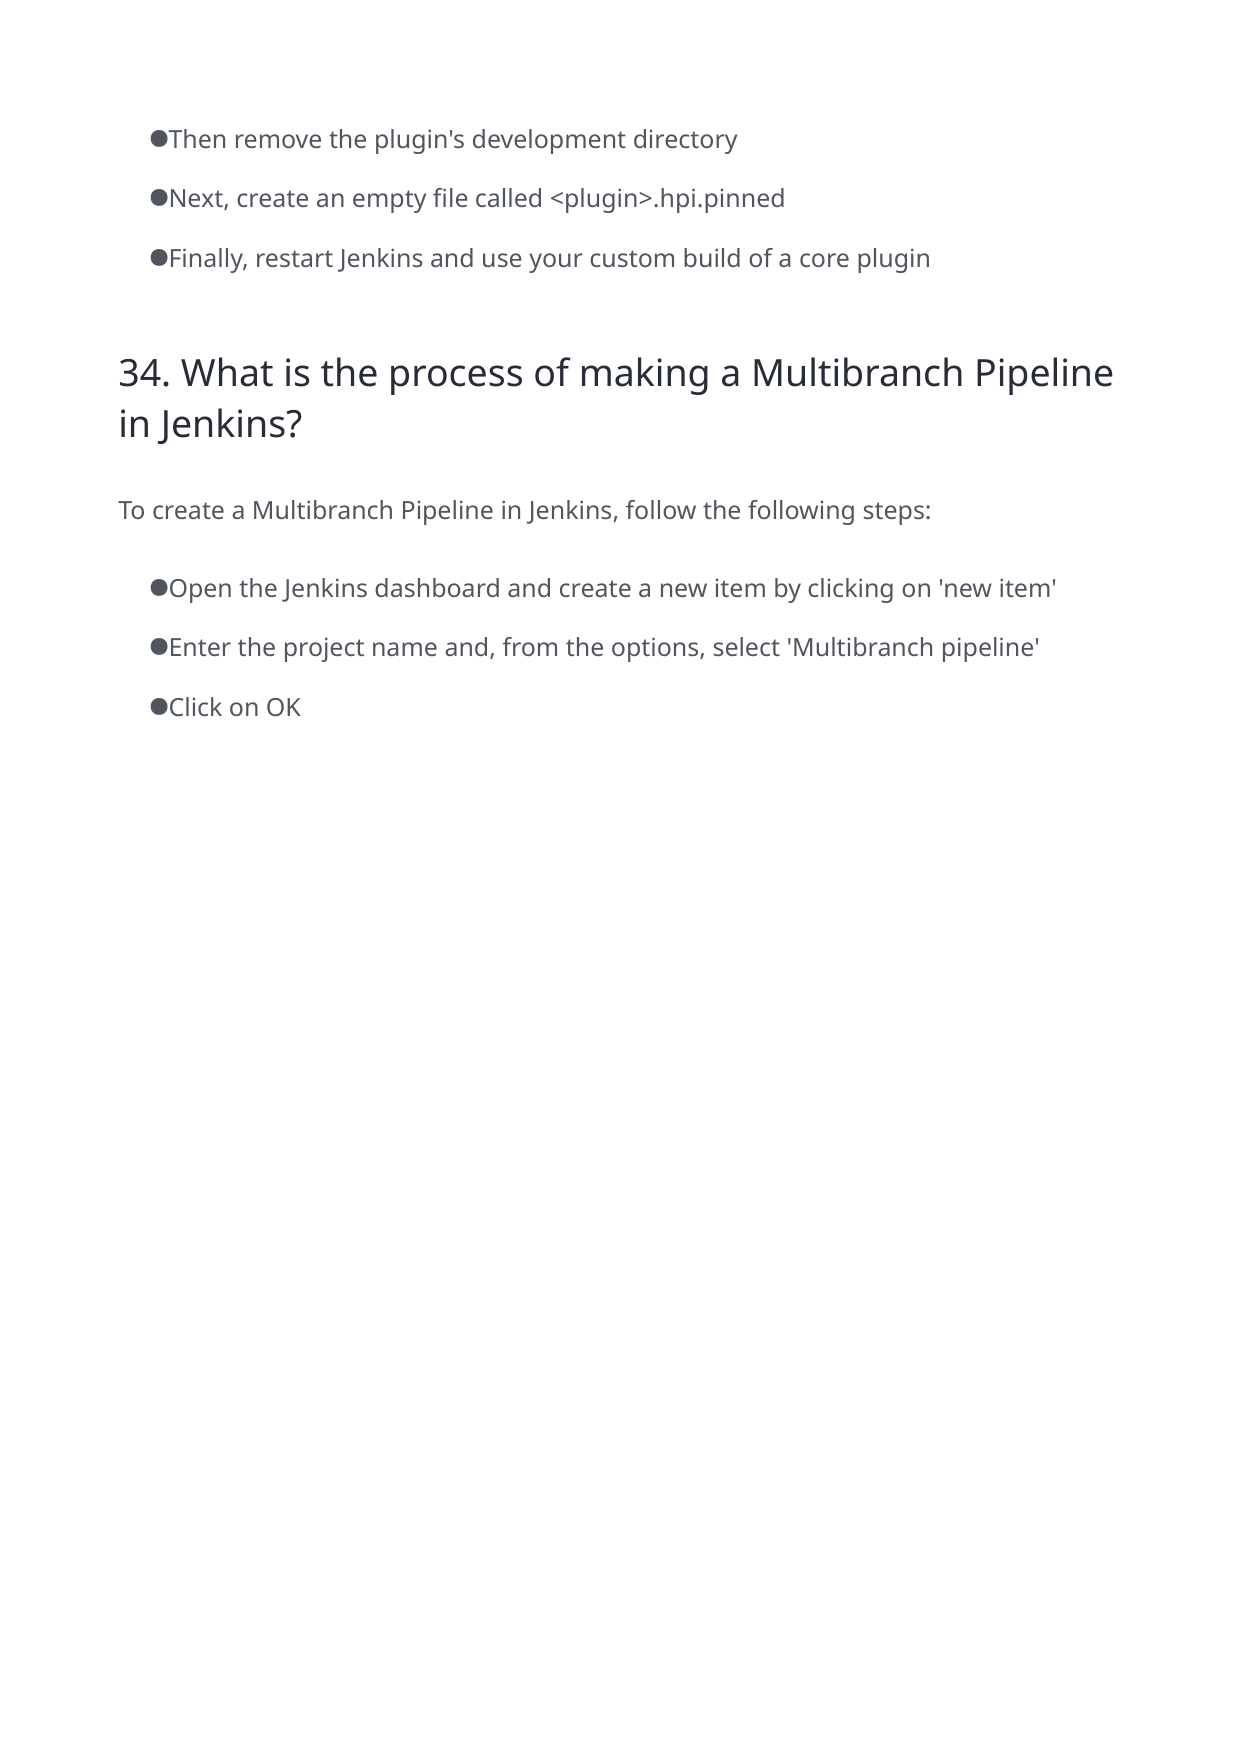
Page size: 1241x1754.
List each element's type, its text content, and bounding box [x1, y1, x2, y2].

list Then remove the plugin's development directory [118, 118, 1122, 156]
list Click on OK [118, 686, 1122, 723]
subtitle 34. What is the process of making a Multibranch Pipeline in Jenkins? [118, 346, 1122, 448]
list Open the Jenkins dashboard and create a new item by clicking on 'new item' [118, 567, 1122, 604]
text To create a Multibranch Pipeline in Jenkins, follow the following steps: [118, 486, 1122, 526]
list Next, create an empty file called <plugin>.hpi.pinned [118, 177, 1122, 215]
list Finally, restart Jenkins and use your custom build of a core plugin [118, 237, 1122, 274]
list Enter the project name and, from the options, select 'Multibranch pipeline' [118, 626, 1122, 664]
